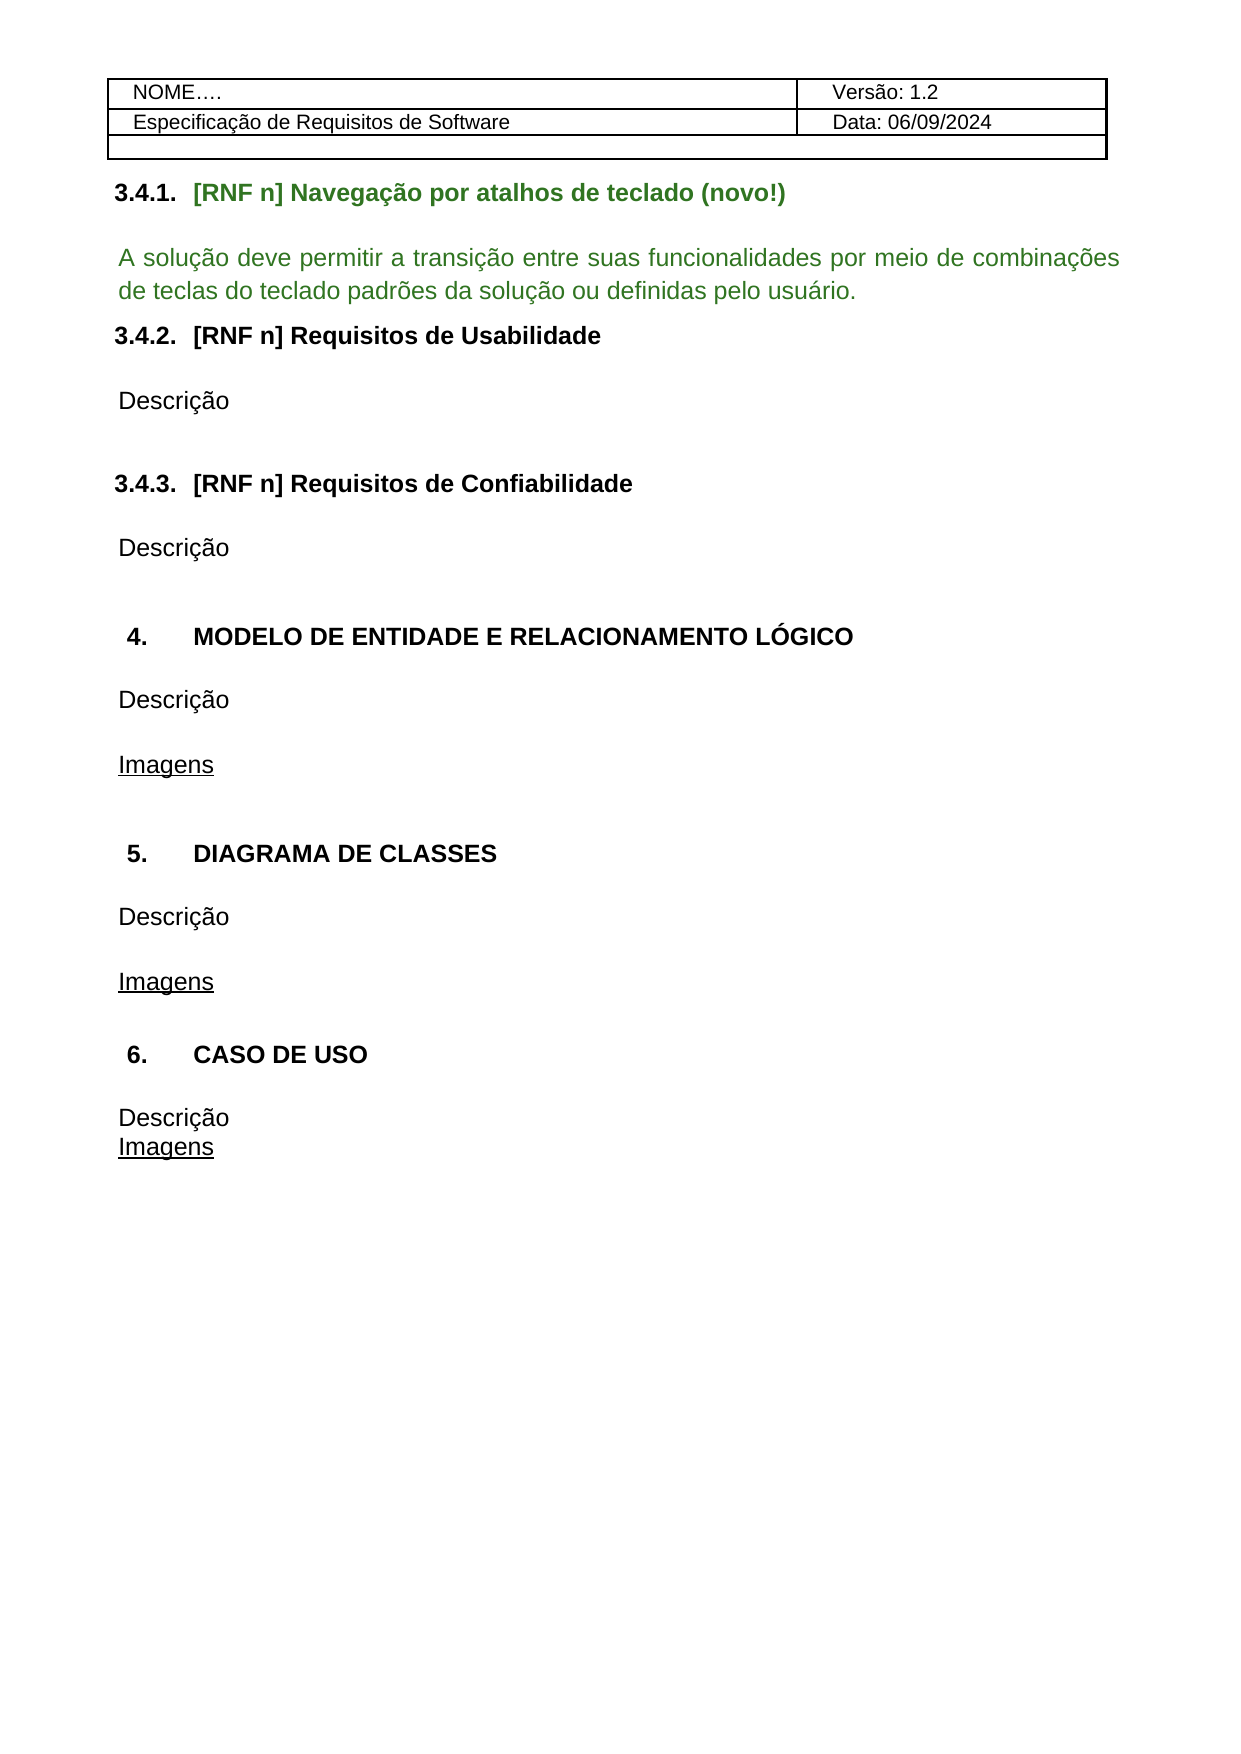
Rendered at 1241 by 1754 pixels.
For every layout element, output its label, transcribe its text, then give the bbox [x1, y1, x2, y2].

subtitle DIAGRAMA DE CLASSES [118, 838, 1122, 867]
subtitle [RNF n] Requisitos de Confiabilidade [103, 469, 1122, 497]
text Descrição [118, 386, 1122, 415]
subtitle CASO DE USO [118, 1040, 1122, 1069]
subtitle MODELO DE ENTIDADE E RELACIONAMENTO LÓGICO [118, 622, 1122, 651]
text Imagens [118, 750, 1122, 779]
text Imagens [118, 966, 1122, 995]
text Descrição [118, 1105, 1122, 1132]
text Descrição [118, 903, 1122, 931]
text Imagens [118, 1132, 1122, 1161]
text Descrição [118, 533, 1122, 562]
subtitle [RNF n] Requisitos de Usabilidade [103, 321, 1122, 350]
text A solução deve permitir a transição entre suas funcionalidades por meio de combinações de teclas do teclado padrões da solução ou definidas pelo usuário. [118, 243, 1122, 305]
subtitle [RNF n] Navegação por atalhos de teclado (novo!) [103, 118, 1122, 207]
text Descrição [118, 687, 1122, 714]
